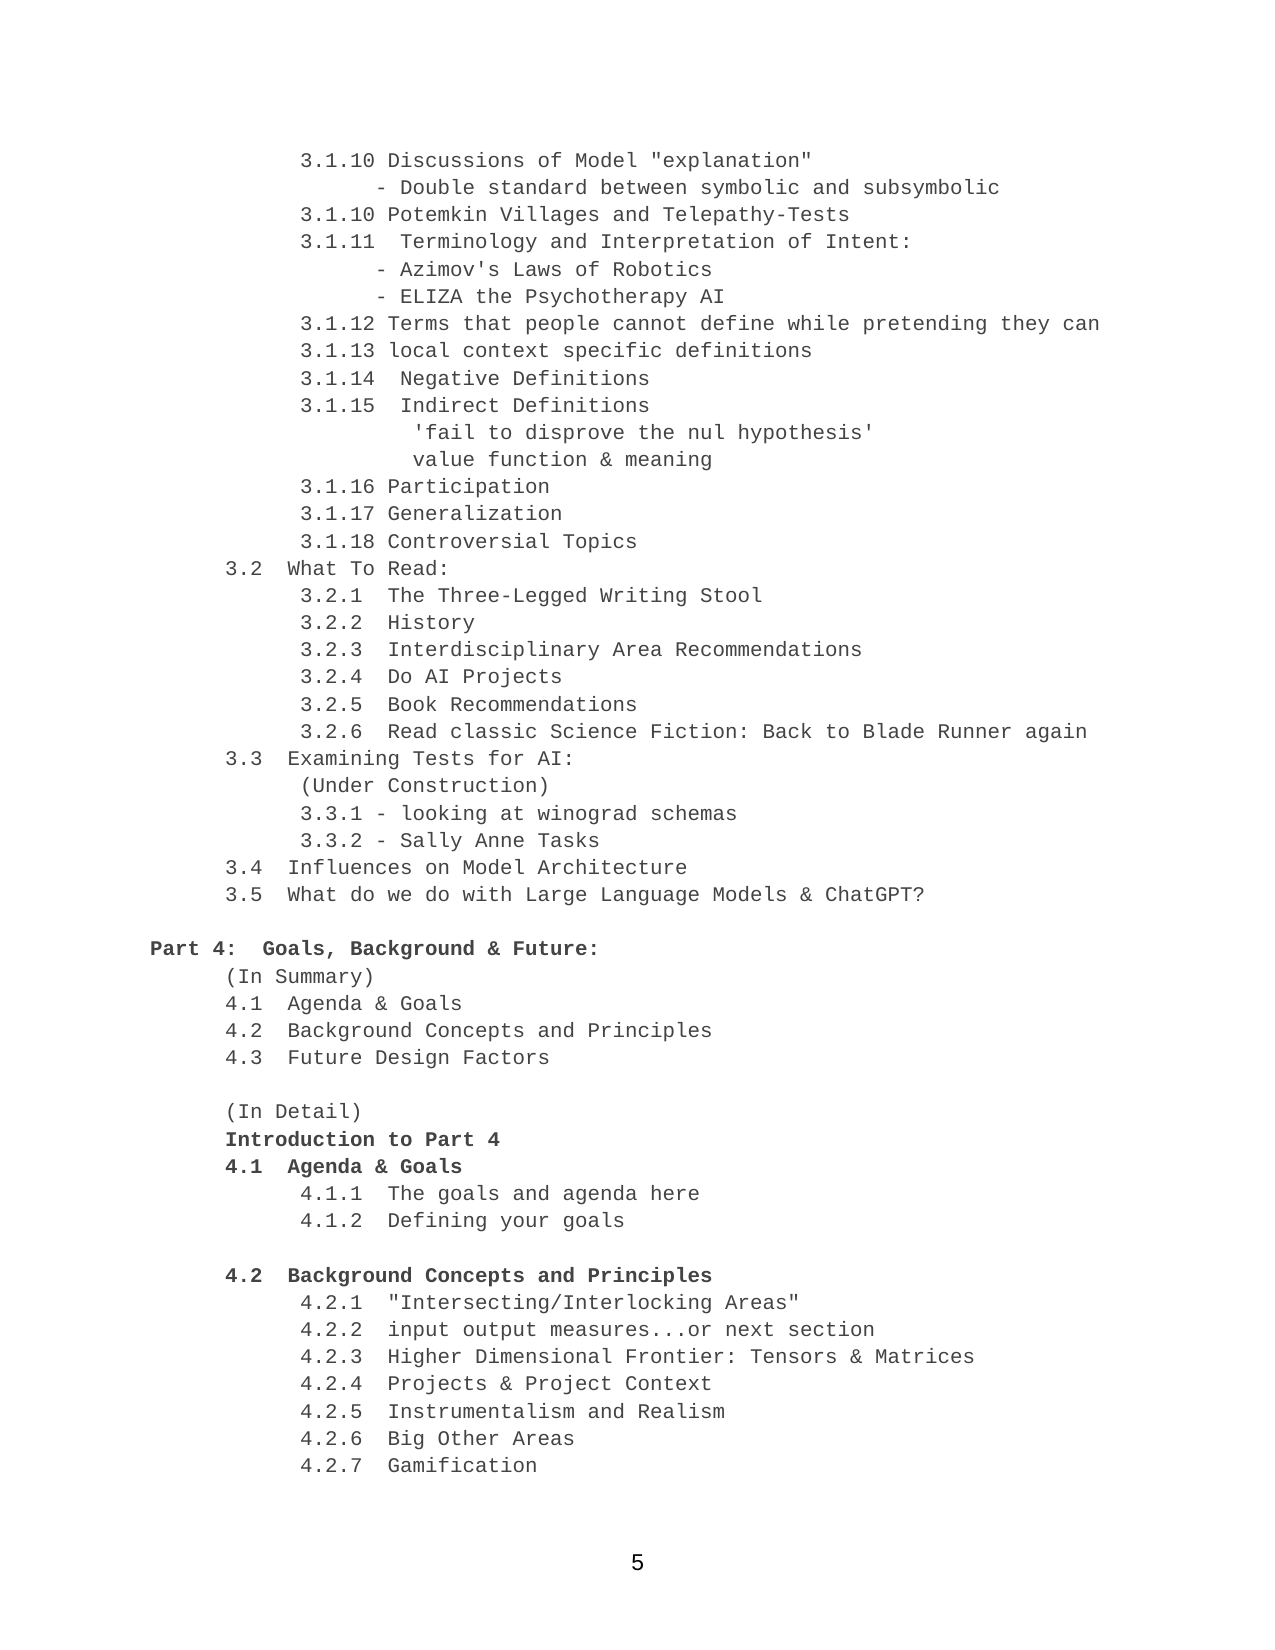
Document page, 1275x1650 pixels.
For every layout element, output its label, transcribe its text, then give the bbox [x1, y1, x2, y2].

text 3.2.2 History [150, 612, 1125, 636]
text 3.1.10 Potemkin Villages and Telepathy-Tests [225, 204, 1125, 228]
text 3.1.17 Generalization [225, 503, 1125, 527]
text 4.1.2 Defining your goals [150, 1210, 1125, 1234]
text 3.2.5 Book Recommendations [150, 694, 1125, 717]
text 3.5 What do we do with Large Language Models & ChatGPT? [150, 884, 1125, 908]
text (Under Construction) [150, 775, 1125, 799]
text 4.1 Agenda & Goals [150, 993, 1125, 1016]
text 'fail to disprove the nul hypothesis' [225, 422, 1125, 446]
text 3.4 Influences on Model Architecture [150, 857, 1125, 881]
text 3.1.11 Terminology and Interpretation of Intent: [225, 232, 1125, 255]
text 4.1 Agenda & Goals [150, 1156, 1125, 1179]
text 3.1.18 Controversial Topics [225, 531, 1125, 554]
text - Azimov's Laws of Robotics [225, 259, 1125, 282]
text (In Summary) [150, 966, 1125, 989]
text 3.3 Examining Tests for AI: [150, 748, 1125, 772]
text 3.1.14 Negative Definitions [225, 367, 1125, 391]
text 3.2.6 Read classic Science Fiction: Back to Blade Runner again [150, 721, 1125, 744]
text 4.2.2 input output measures...or next section [150, 1319, 1125, 1343]
text 4.2.3 Higher Dimensional Frontier: Tensors & Matrices [150, 1346, 1125, 1370]
text - ELIZA the Psychotherapy AI [225, 286, 1125, 309]
text 3.3.1 - looking at winograd schemas [150, 802, 1125, 826]
text value function & meaning [225, 449, 1125, 473]
text 4.1.1 The goals and agenda here [150, 1183, 1125, 1207]
text 4.2 Background Concepts and Principles [150, 1020, 1125, 1044]
text 3.1.13 local context specific definitions [225, 340, 1125, 364]
text 4.3 Future Design Factors [150, 1047, 1125, 1071]
text 3.2 What To Read: [150, 558, 1125, 581]
text 3.2.4 Do AI Projects [150, 667, 1125, 690]
text 3.2.3 Interdisciplinary Area Recommendations [150, 639, 1125, 663]
text Introduction to Part 4 [150, 1129, 1125, 1152]
text 4.2 Background Concepts and Principles [150, 1265, 1125, 1288]
text 3.1.10 Discussions of Model "explanation" [225, 150, 1125, 174]
text (In Detail) [150, 1102, 1125, 1125]
text 3.1.12 Terms that people cannot define while pretending they can [225, 313, 1125, 337]
text 3.3.2 - Sally Anne Tasks [150, 830, 1125, 853]
text 3.1.15 Indirect Definitions [225, 395, 1125, 418]
text 3.1.16 Participation [225, 476, 1125, 500]
text 4.2.7 Gamification [150, 1455, 1125, 1479]
text 4.2.6 Big Other Areas [300, 1428, 1125, 1451]
text 4.2.5 Instrumentalism and Realism [150, 1401, 1125, 1424]
text 4.2.1 "Intersecting/Interlocking Areas" [225, 1292, 1125, 1316]
text Part 4: Goals, Background & Future: [150, 938, 1125, 962]
text - Double standard between symbolic and subsymbolic [150, 177, 1125, 201]
text 3.2.1 The Three-Legged Writing Stool [150, 585, 1125, 609]
text 4.2.4 Projects & Project Context [150, 1373, 1125, 1397]
